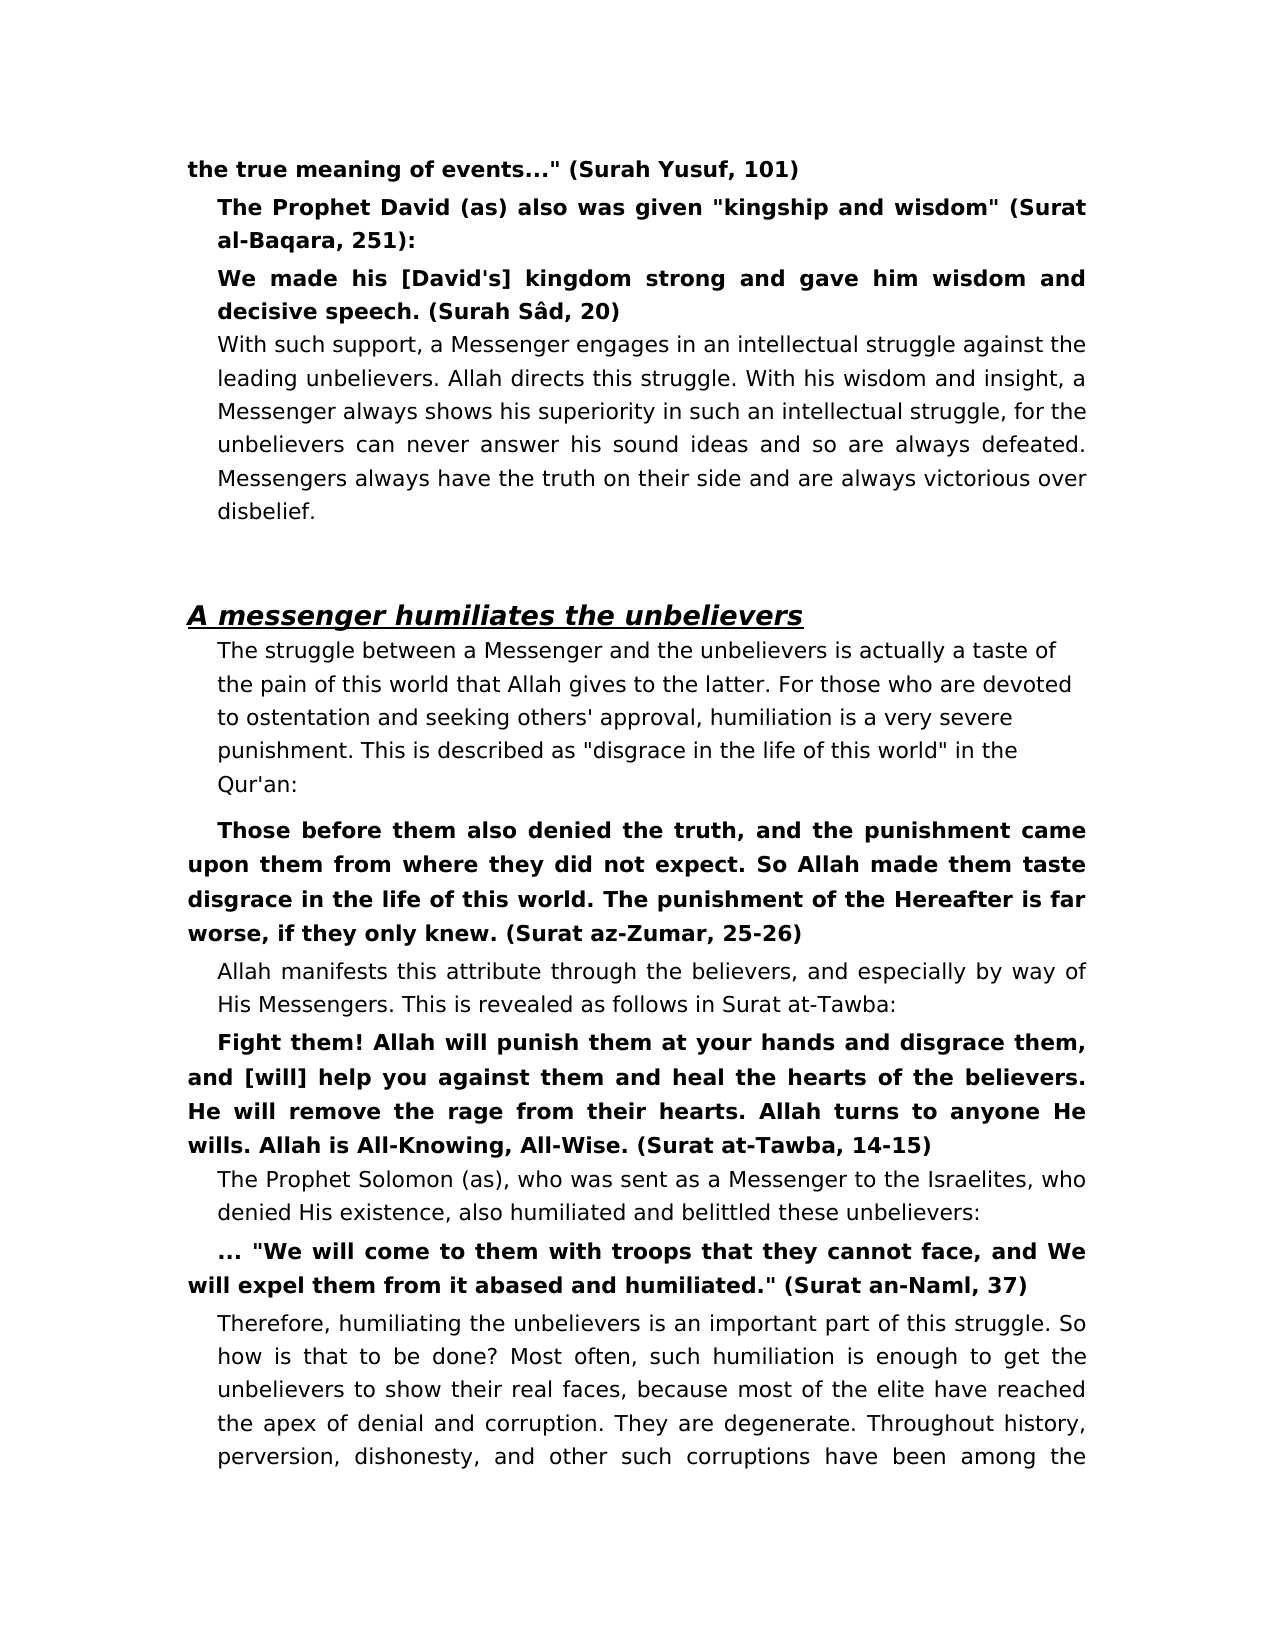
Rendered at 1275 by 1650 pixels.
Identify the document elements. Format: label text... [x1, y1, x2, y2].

text A messenger humiliates the unbelievers [187, 599, 1087, 632]
text Allah manifests this attribute through the believers, and especially by way of His Messengers. This is revealed as follows in Surat at-Tawba: [217, 952, 1087, 1019]
text Therefore, humiliating the unbelievers is an important part of this struggle. So how is that to be done? Most often, such humiliation is enough to get the unbelievers to show their real faces, because most of the elite have reached the apex of denial and corruption. They are degenerate. Throughout history, perversion, dishonesty, and other such corruptions have been among the [217, 1304, 1087, 1471]
text the true meaning of events..." (Surah Yusuf, 101) [187, 150, 1087, 184]
text Fight them! Allah will punish them at your hands and disgrace them, and [will] help you against them and heal the hearts of the believers. He will remove the rage from their hearts. Allah turns to anyone He wills. Allah is All-Knowing, All-Wise. (Surat at-Tawba, 14-15) [187, 1023, 1087, 1161]
text ... "We will come to them with troops that they cannot face, and We will expel them from it abased and humiliated." (Surat an-Naml, 37) [187, 1232, 1087, 1300]
text Those before them also denied the truth, and the punishment came upon them from where they did not expect. So Allah made them taste disgrace in the life of this world. The punishment of the Hereafter is far worse, if they only knew. (Surat az-Zumar, 25-26) [187, 811, 1087, 948]
text With such support, a Messenger engages in an intellectual struggle against the leading unbelievers. Allah directs this struggle. With his wisdom and insight, a Messenger always shows his superiority in such an intellectual struggle, for the unbelievers can never answer his sound ideas and so are always defeated. Messengers always have the truth on their side and are always victorious over disbelief. [217, 326, 1087, 526]
text We made his [David's] kingdom strong and gave him wisdom and decisive speech. (Surah Sâd, 20) [217, 259, 1087, 326]
text The Prophet David (as) also was given "kingship and wisdom" (Surat al-Baqara, 251): [217, 188, 1087, 255]
text The struggle between a Messenger and the unbelievers is actually a taste of the pain of this world that Allah gives to the latter. For those who are devoted to ostentation and seeking others' approval, humiliation is a very severe punishment. This is described as "disgrace in the life of this world" in the Qur'an: [217, 632, 1087, 799]
text The Prophet Solomon (as), who was sent as a Messenger to the Israelites, who denied His existence, also humiliated and belittled these unbelievers: [217, 1161, 1087, 1227]
